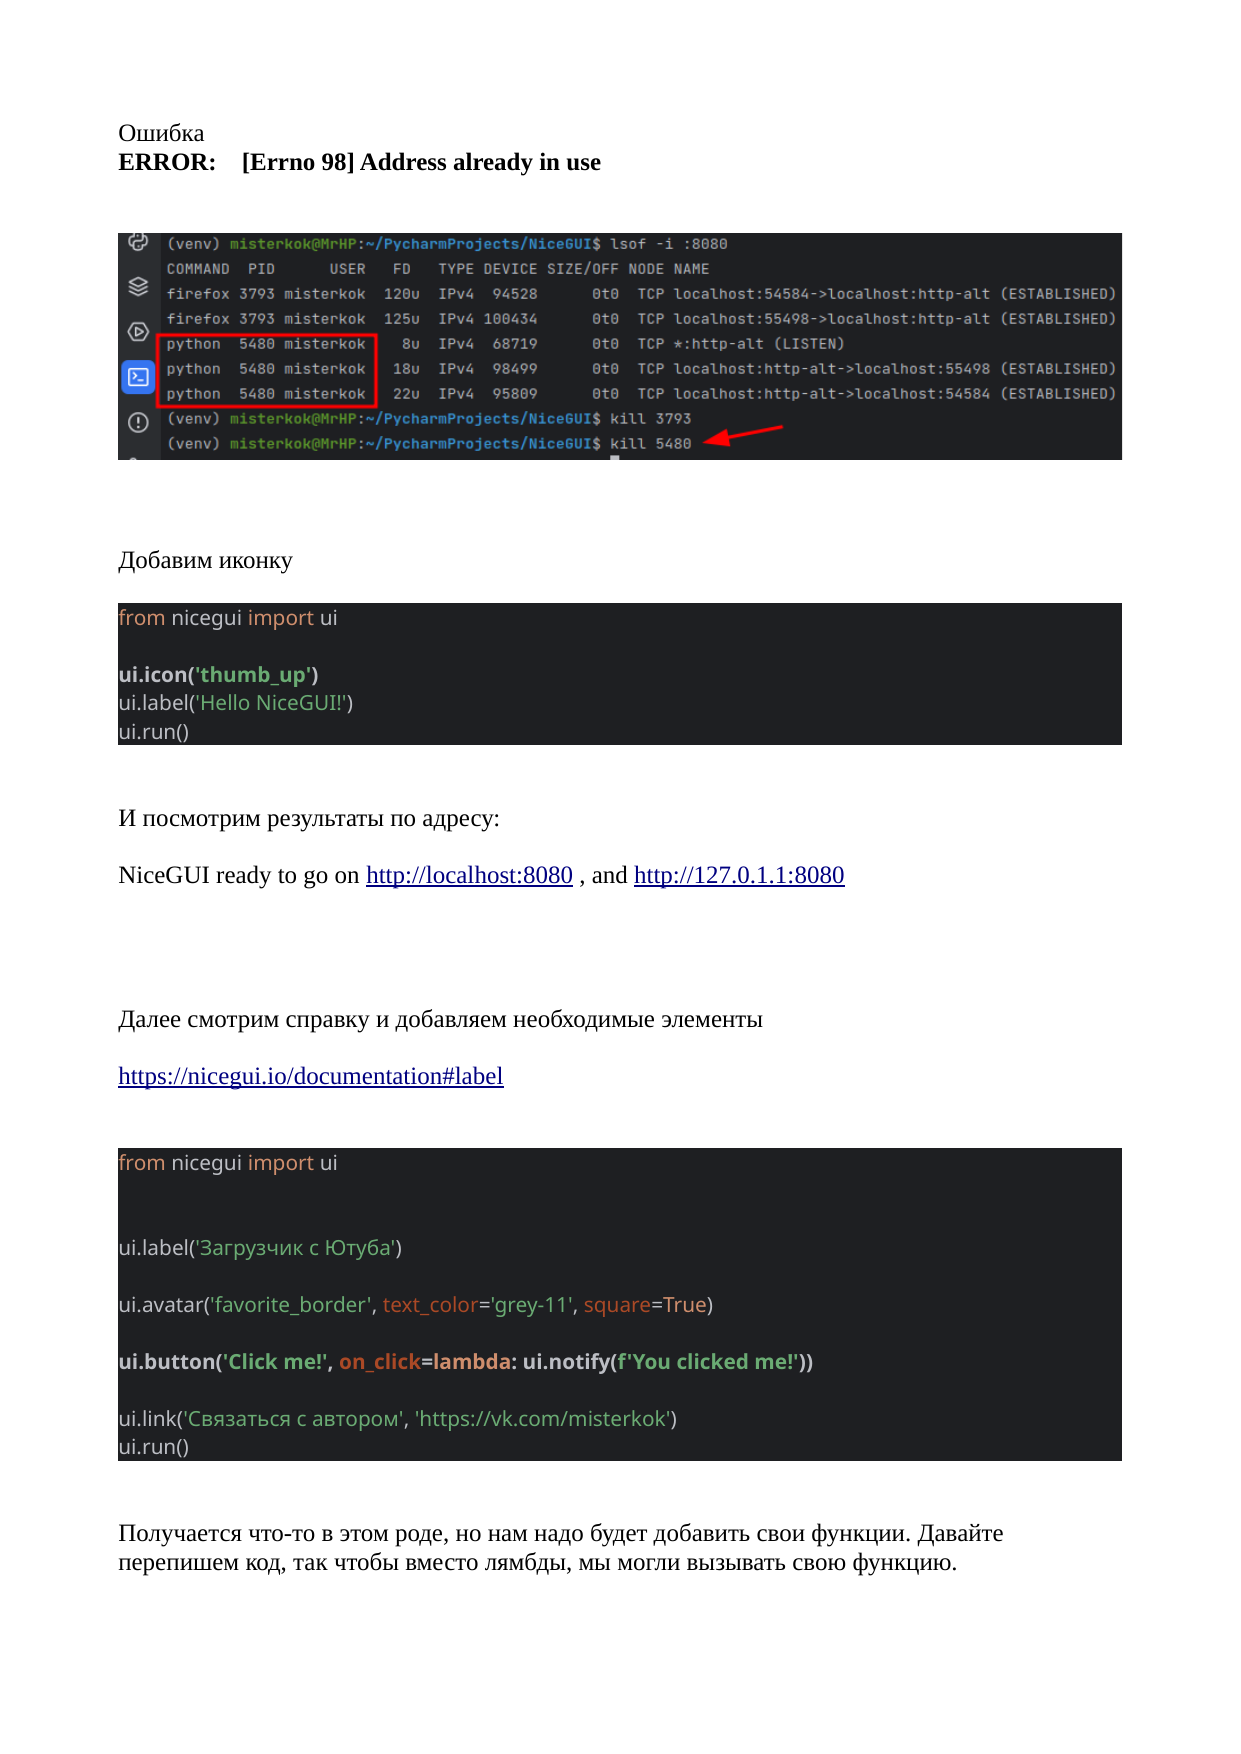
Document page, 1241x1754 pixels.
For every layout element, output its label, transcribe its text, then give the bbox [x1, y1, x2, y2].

text ERROR: [Errno 98] Address already in use [118, 147, 1122, 176]
text Получается что-то в этом роде, но нам надо будет добавить свои функции. Давайте перепишем код, так чтобы вместо лямбды, мы могли вызывать свою функцию. [118, 1518, 1122, 1576]
picture [118, 233, 1123, 460]
text from nicegui import ui ui.icon('thumb_up') ui.label('Hello NiceGUI!') ui.run() [118, 603, 1122, 745]
text https://nicegui.io/documentation#label [118, 1061, 1122, 1090]
text NiceGUI ready to go on http://localhost:8080 , and http://127.0.1.1:8080 [118, 860, 1122, 889]
text from nicegui import ui ui.label('Загрузчик с Ютуба') ui.avatar('favorite_border', text_color='grey-11', square=True) [118, 1148, 1122, 1318]
text Далее смотрим справку и добавляем необходимые элементы [118, 1004, 1122, 1033]
text Добавим иконку [118, 546, 1122, 574]
text ui.button('Click me!', on_click=lambda: ui.notify(f'You clicked me!')) ui.link('Связаться с автором', 'https://vk.com/misterkok') ui.run() [118, 1318, 1122, 1461]
text И посмотрим результаты по адресу: [118, 803, 1122, 831]
text Ошибка [118, 118, 1122, 147]
